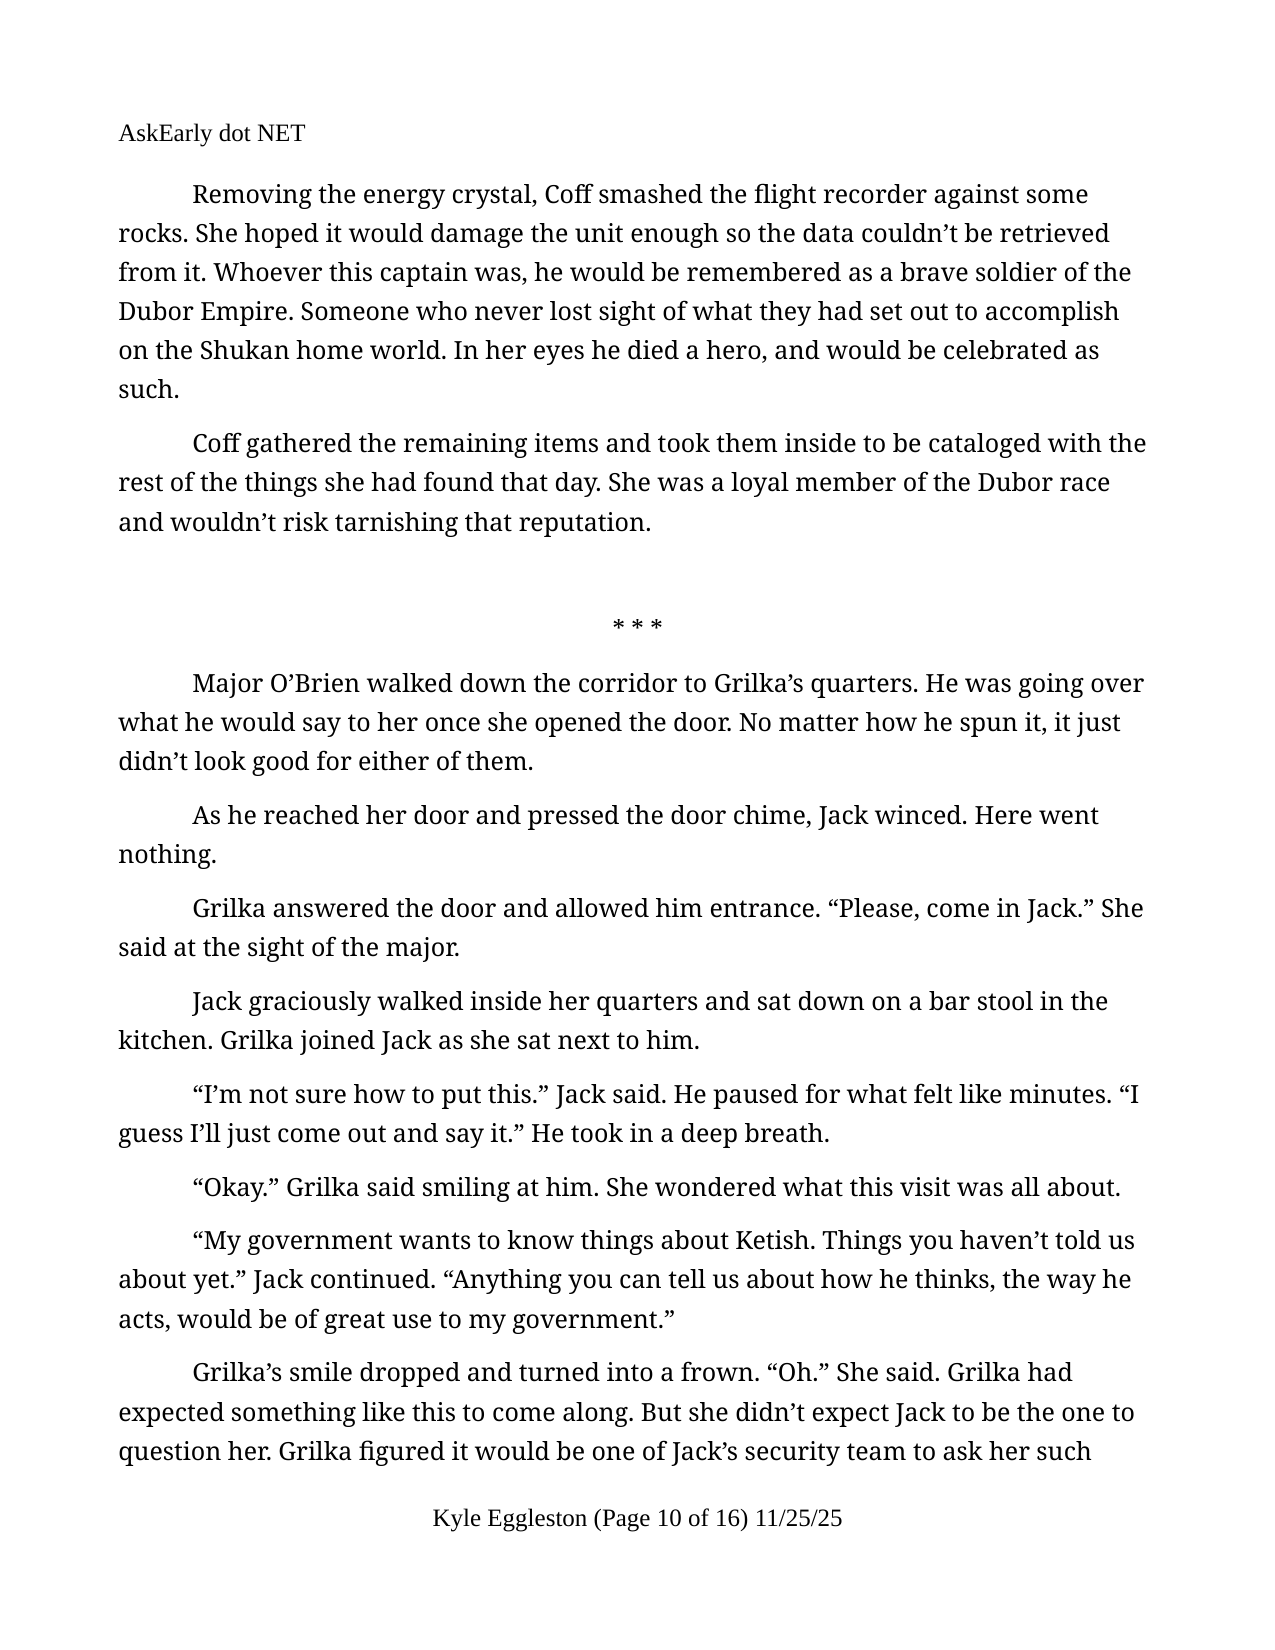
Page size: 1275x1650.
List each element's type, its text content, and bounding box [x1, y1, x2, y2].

text Removing the energy crystal, Coff smashed the flight recorder against some rocks. She hoped it would damage the unit enough so the data couldn’t be retrieved from it. Whoever this captain was, he would be remembered as a brave soldier of the Dubor Empire. Someone who never lost sight of what they had set out to accomplish on the Shukan home world. In her eyes he died a hero, and would be celebrated as such. [118, 176, 1157, 406]
text “I’m not sure how to put this.” Jack said. He paused for what felt like minutes. “I guess I’ll just come out and say it.” He took in a deep breath. [118, 1076, 1157, 1149]
text Jack graciously walked inside her quarters and sat down on a bar stool in the kitchen. Grilka joined Jack as she sat next to him. [118, 983, 1157, 1057]
text Grilka’s smile dropped and turned into a frown. “Oh.” She said. Grilka had expected something like this to come along. But she didn’t expect Jack to be the one to question her. Grilka figured it would be one of Jack’s security team to ask her such [118, 1355, 1157, 1467]
text Grilka answered the door and allowed him entrance. “Please, come in Jack.” She said at the sight of the major. [118, 891, 1157, 964]
text Coff gathered the remaining items and took them inside to be cataloged with the rest of the things she had found that day. She was a loyal member of the Dubor race and wouldn’t risk tarnishing that reputation. [118, 426, 1157, 538]
text “Okay.” Grilka said smiling at him. She wondered what this visit was all about. [118, 1169, 1157, 1203]
text As he reached her door and pressed the door chime, Jack winced. Here went nothing. [118, 798, 1157, 871]
text * * * [118, 612, 1157, 646]
text Major O’Brien walked down the corridor to Grilka’s quarters. He was going over what he would say to her once she opened the door. No matter how he spun it, it just didn’t look good for either of them. [118, 666, 1157, 778]
text “My government wants to know things about Ketish. Things you haven’t told us about yet.” Jack continued. “Anything you can tell us about how he thinks, the way he acts, would be of great use to my government.” [118, 1223, 1157, 1335]
